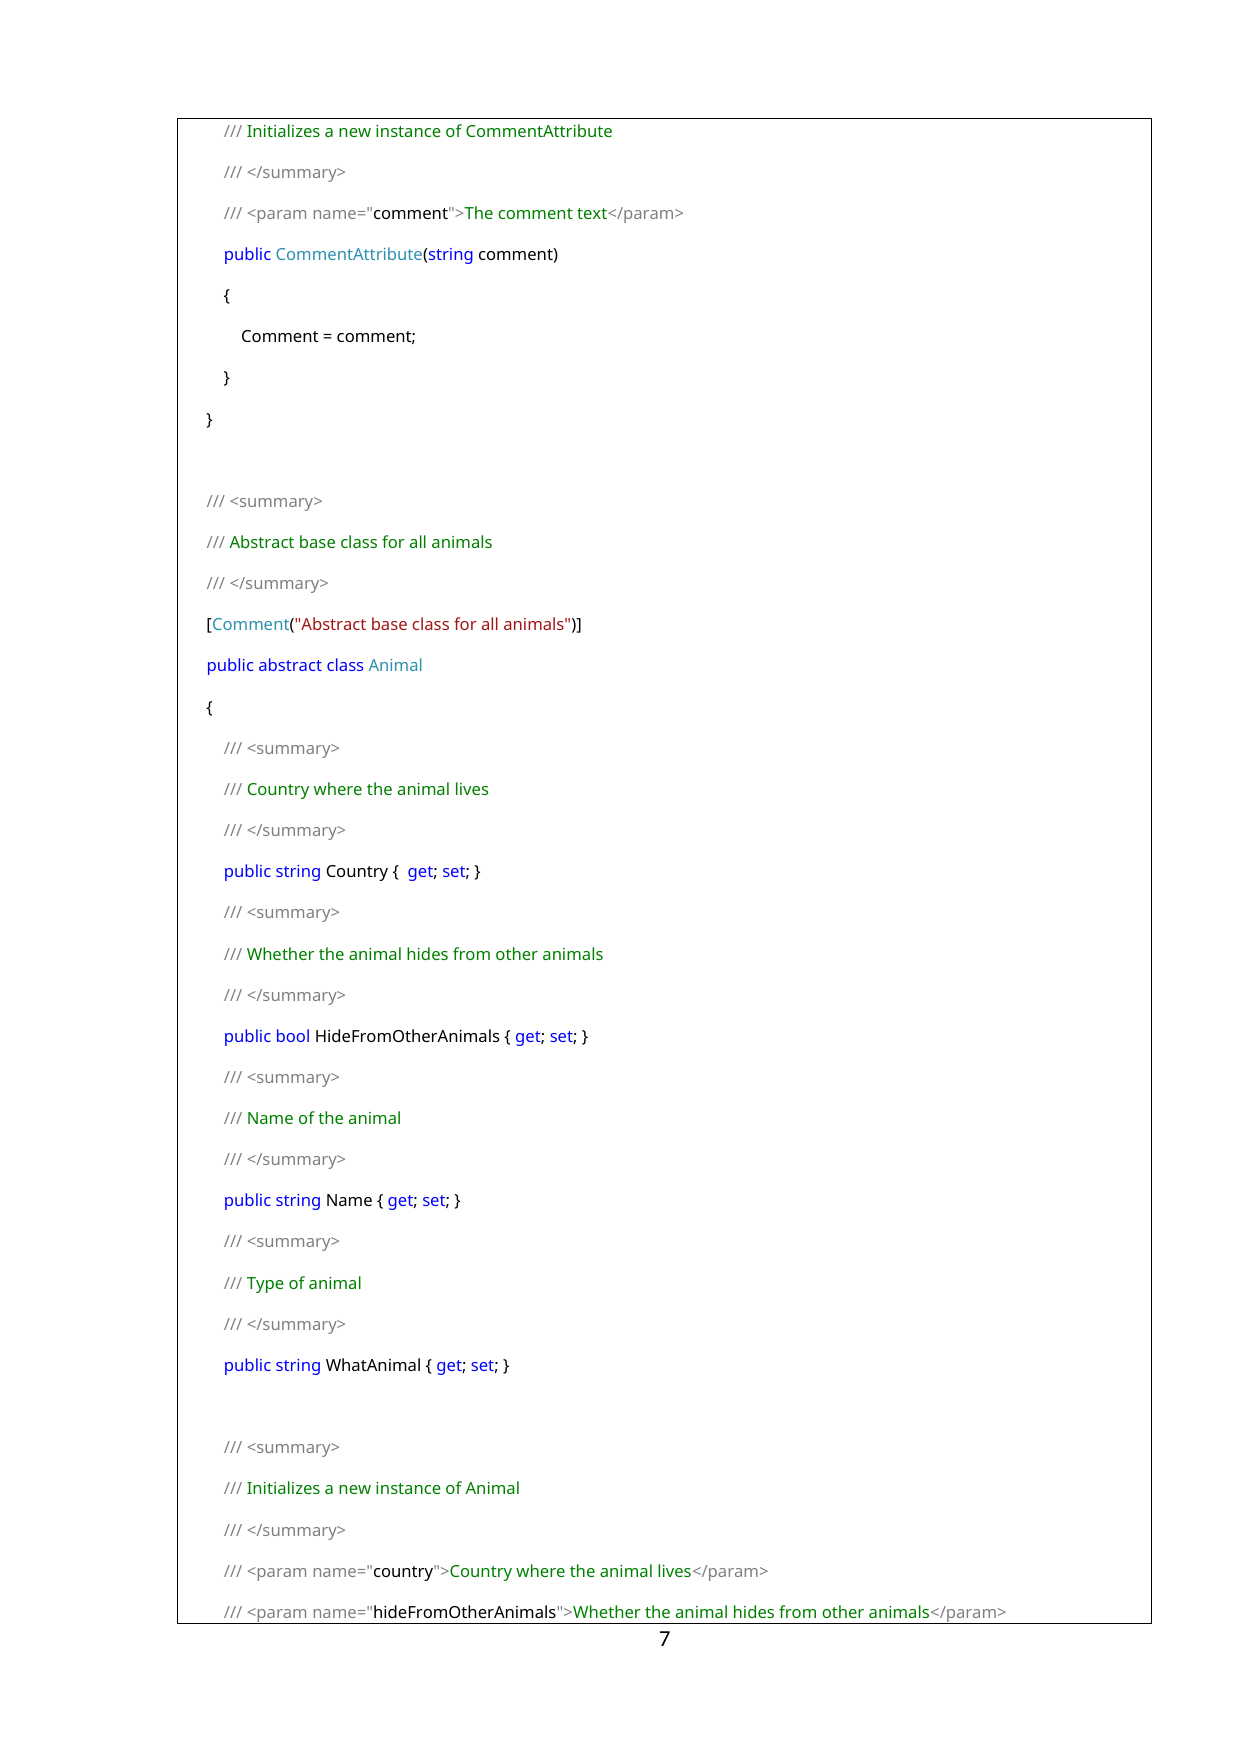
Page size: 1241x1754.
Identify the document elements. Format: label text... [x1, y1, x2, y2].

table_header /// Initializes a new instance of CommentAttribute /// </summary> /// <param name="comment">The comment text</param> public CommentAttribute(string comment) { Comment = comment; } } /// <summary> /// Abstract base class for all animals /// </summary> [Comment("Abstract base class for all animals")] public abstract class Animal { /// <summary> /// Country where the animal lives /// </summary> public string Country { get; set; } /// <summary> /// Whether the animal hides from other animals /// </summary> public bool HideFromOtherAnimals { get; set; } /// <summary> /// Name of the animal /// </summary> public string Name { get; set; } /// <summary> /// Type of animal /// </summary> public string WhatAnimal { get; set; } /// <summary> /// Initializes a new instance of Animal /// </summary> /// <param name="country">Country where the animal lives</param> /// <param name="hideFromOtherAnimals">Whether the animal hides from other animals</param> [178, 119, 1151, 1623]
